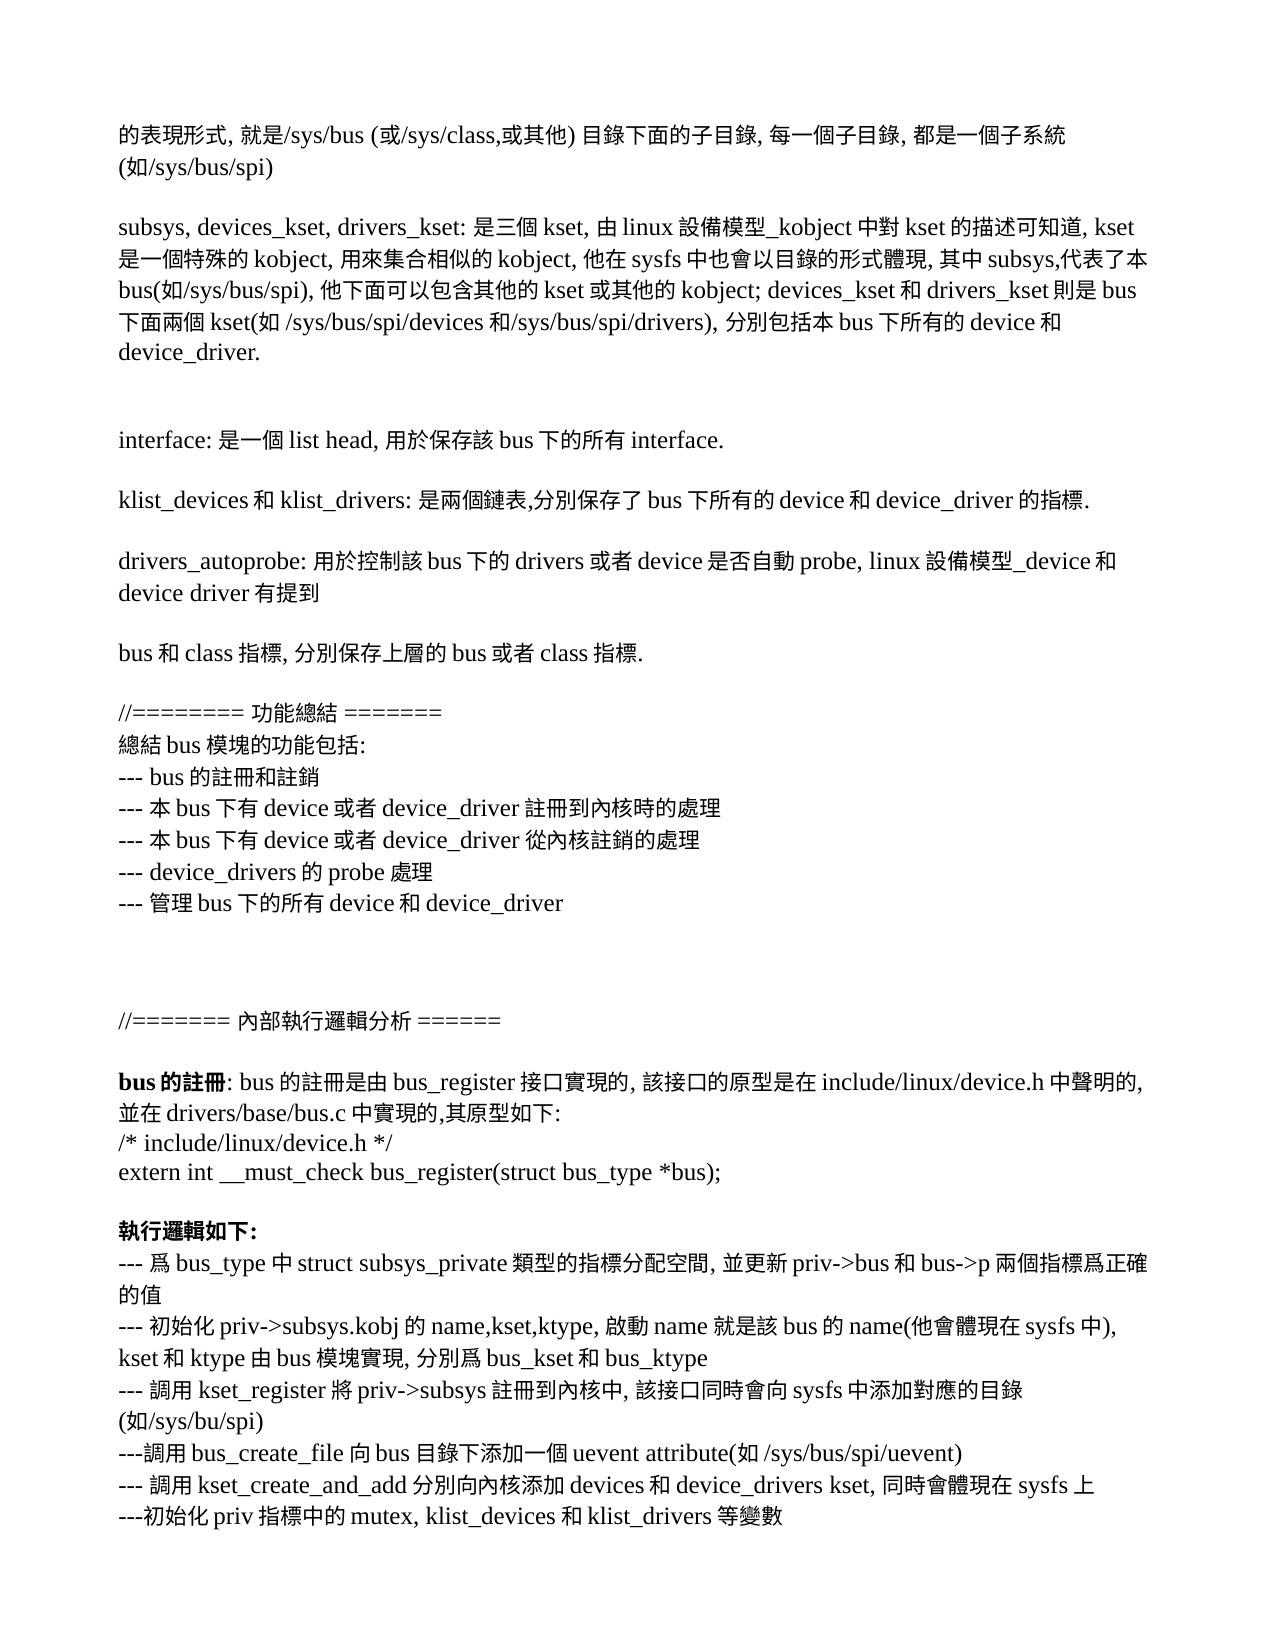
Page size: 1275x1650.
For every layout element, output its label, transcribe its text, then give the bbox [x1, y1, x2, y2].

text 總結bus模塊的功能包括: [118, 728, 1157, 760]
text --- 本bus下有device或者 device_driver從內核註銷的處理 [118, 823, 1157, 855]
text --- bus的註冊和註銷 [118, 760, 1157, 791]
text //======= 內部執行邏輯分析 ====== [118, 1004, 1157, 1036]
text drivers_autoprobe: 用於控制該bus下的drivers或者device是否自動probe, linux設備模型_device和device driver有提到 [118, 544, 1157, 607]
text extern int __must_check bus_register(struct bus_type *bus); [118, 1157, 1157, 1186]
text --- 初始化priv->subsys.kobj的name,kset,ktype, 啟動name就是該bus的name(他會體現在sysfs中), kset和ktype由bus模塊實現, 分別爲bus_kset和bus_ktype [118, 1309, 1157, 1373]
text --- 調用kset_create_and_add分別向內核添加devices和device_drivers kset, 同時會體現在 sysfs上 [118, 1468, 1157, 1499]
text --- 本bus下有device或者device_driver註冊到內核時的處理 [118, 791, 1157, 823]
text bus和 class指標, 分別保存上層的bus或者class指標. [118, 636, 1157, 668]
text subsys, devices_kset, drivers_kset: 是三個kset, 由linux設備模型_kobject中對kset的描述可知道, kset是一個特殊的kobject, 用來集合相似的kobject, 他在sysfs中也會以目錄的形式體現, 其中subsys,代表了本bus(如/sys/bus/spi), 他下面可以包含其他的kset或其他的kobject; devices_kset和drivers_kset則是bus下面兩個kset(如 /sys/bus/spi/devices和/sys/bus/spi/drivers), 分別包括本bus下所有的device和device_driver. [118, 210, 1157, 366]
text 執行邏輯如下: [118, 1214, 1157, 1246]
text /* include/linux/device.h */ [118, 1128, 1157, 1157]
text interface: 是一個list head, 用於保存該bus下的所有interface. [118, 423, 1157, 455]
text --- 爲bus_type中struct subsys_private類型的指標分配空間, 並更新priv->bus和bus->p兩個指標爲正確的值 [118, 1246, 1157, 1309]
text --- 管理bus下的所有device和device_driver [118, 886, 1157, 918]
text klist_devices和klist_drivers: 是兩個鏈表,分別保存了bus下所有的device和device_driver的指標. [118, 483, 1157, 515]
text bus的註冊: bus的註冊是由bus_register接口實現的, 該接口的原型是在include/linux/device.h中聲明的, 並在drivers/base/bus.c中實現的,其原型如下: [118, 1065, 1157, 1128]
text ---調用bus_create_file向bus目錄下添加一個uevent attribute(如 /sys/bus/spi/uevent) [118, 1436, 1157, 1468]
text 的表現形式, 就是/sys/bus (或/sys/class,或其他) 目錄下面的子目錄, 每一個子目錄, 都是一個子系統 (如/sys/bus/spi) [118, 118, 1157, 181]
text ---初始化priv指標中的mutex, klist_devices和klist_drivers等變數 [118, 1499, 1157, 1531]
text --- 調用 kset_register將priv->subsys註冊到內核中, 該接口同時會向sysfs中添加對應的目錄(如/sys/bu/spi) [118, 1373, 1157, 1436]
text //======== 功能總結 ======= [118, 696, 1157, 728]
text --- device_drivers的probe處理 [118, 855, 1157, 886]
